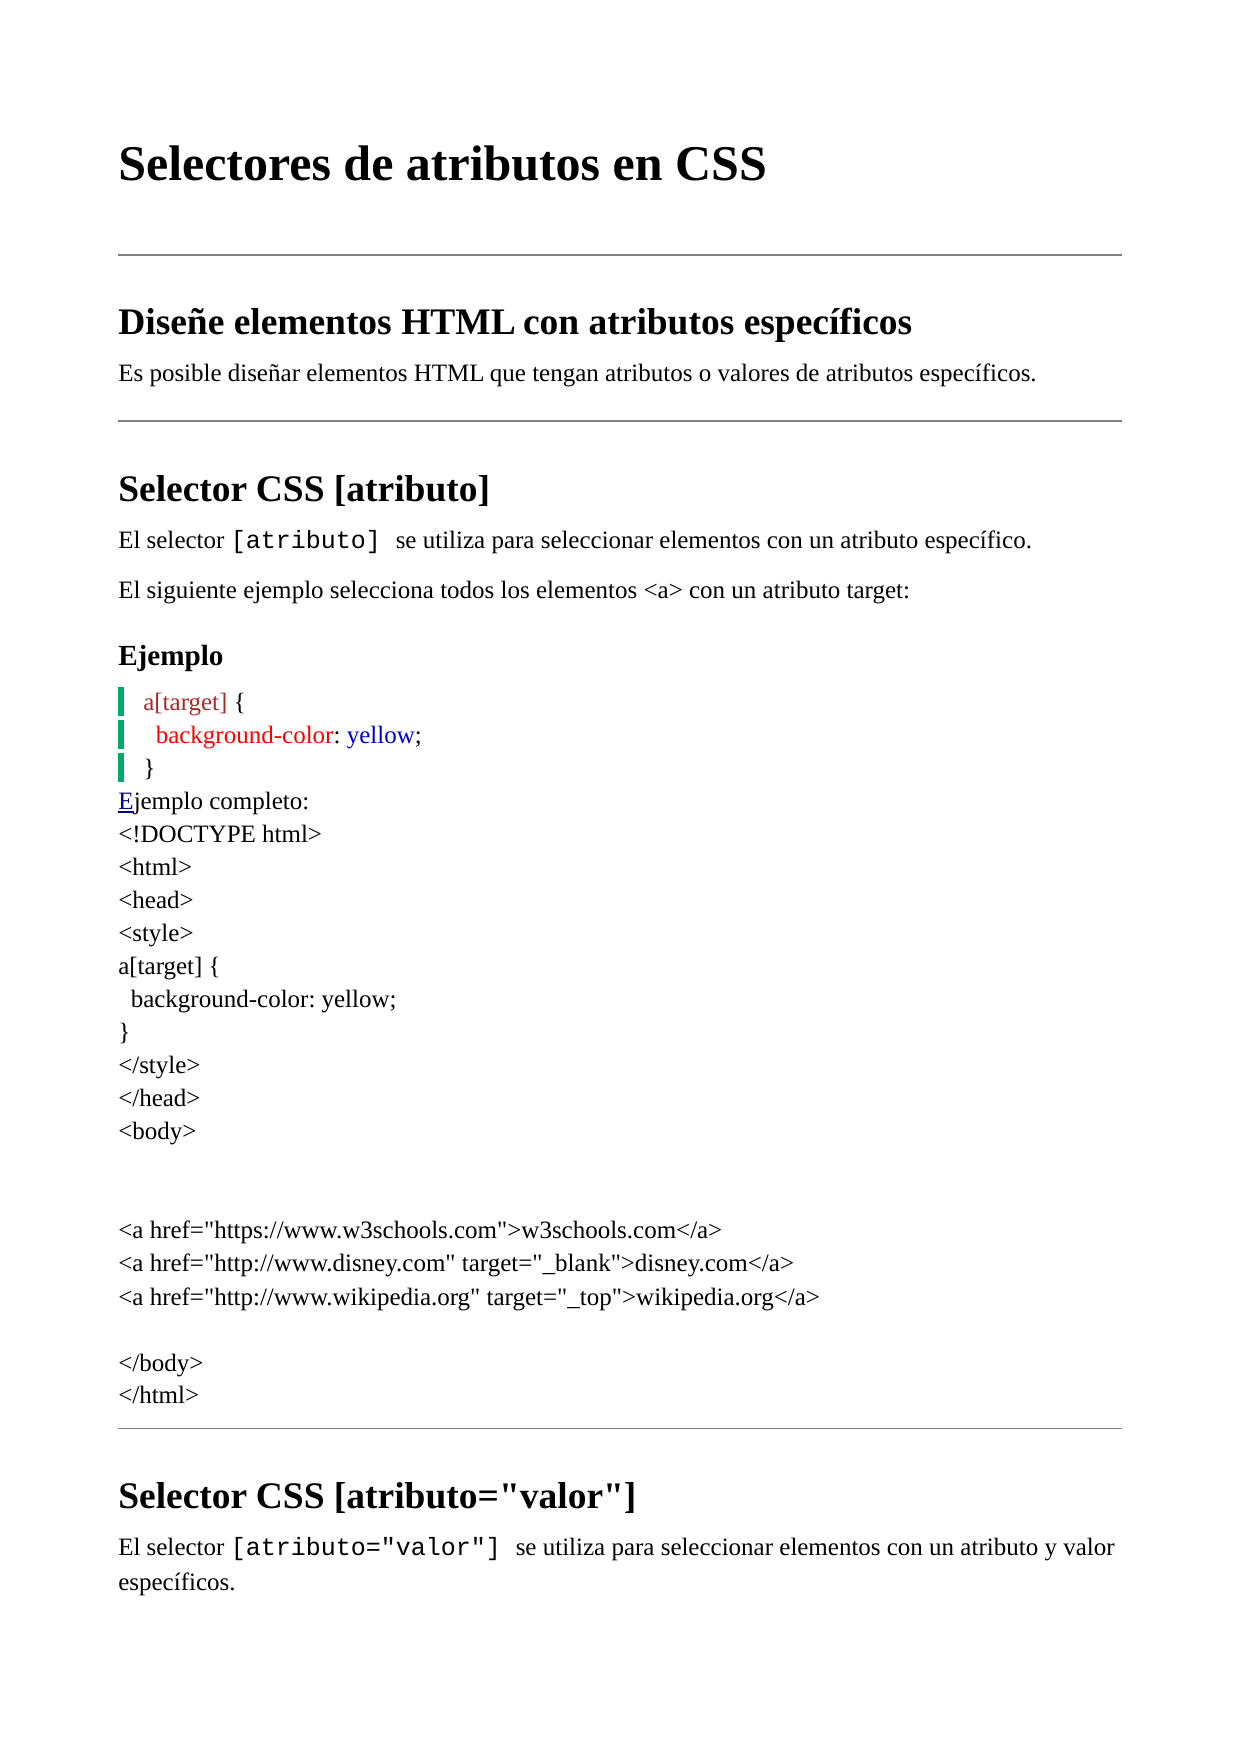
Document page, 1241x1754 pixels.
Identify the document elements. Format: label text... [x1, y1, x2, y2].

text </html> [118, 1381, 1122, 1409]
text </style> [118, 1050, 1122, 1079]
text <a href="http://www.disney.com" target="_blank">disney.com</a> [118, 1248, 1122, 1277]
text El selector [atributo="valor"] se utiliza para seleccionar elementos con un atributo y valor específicos. [118, 1532, 1122, 1596]
text a[target] { background-color: yellow; } [118, 687, 1122, 782]
text <body> [118, 1116, 1122, 1145]
subtitle Selectores de atributos en CSS [118, 134, 1122, 191]
subtitle Ejemplo [118, 638, 1122, 672]
subtitle Selector CSS [atributo] [118, 466, 1122, 509]
text a[target] { [118, 951, 1122, 980]
text <style> [118, 918, 1122, 947]
text <html> [118, 852, 1122, 881]
text El siguiente ejemplo selecciona todos los elementos <a> con un atributo target: [118, 575, 1122, 603]
text <a href="http://www.wikipedia.org" target="_top">wikipedia.org</a> [118, 1282, 1122, 1310]
subtitle Diseñe elementos HTML con atributos específicos [118, 300, 1122, 343]
text </body> [118, 1348, 1122, 1376]
text <!DOCTYPE html> [118, 819, 1122, 848]
subtitle Selector CSS [atributo="valor"] [118, 1473, 1122, 1517]
text } [118, 1017, 1122, 1046]
text background-color: yellow; [118, 984, 1122, 1013]
text </head> [118, 1083, 1122, 1112]
text Ejemplo completo: [118, 786, 1122, 815]
text <a href="https://www.w3schools.com">w3schools.com</a> [118, 1216, 1122, 1244]
text <head> [118, 885, 1122, 914]
text Es posible diseñar elementos HTML que tengan atributos o valores de atributos específicos. [118, 358, 1122, 387]
text El selector [atributo] se utiliza para seleccionar elementos con un atributo específico. [118, 525, 1122, 556]
